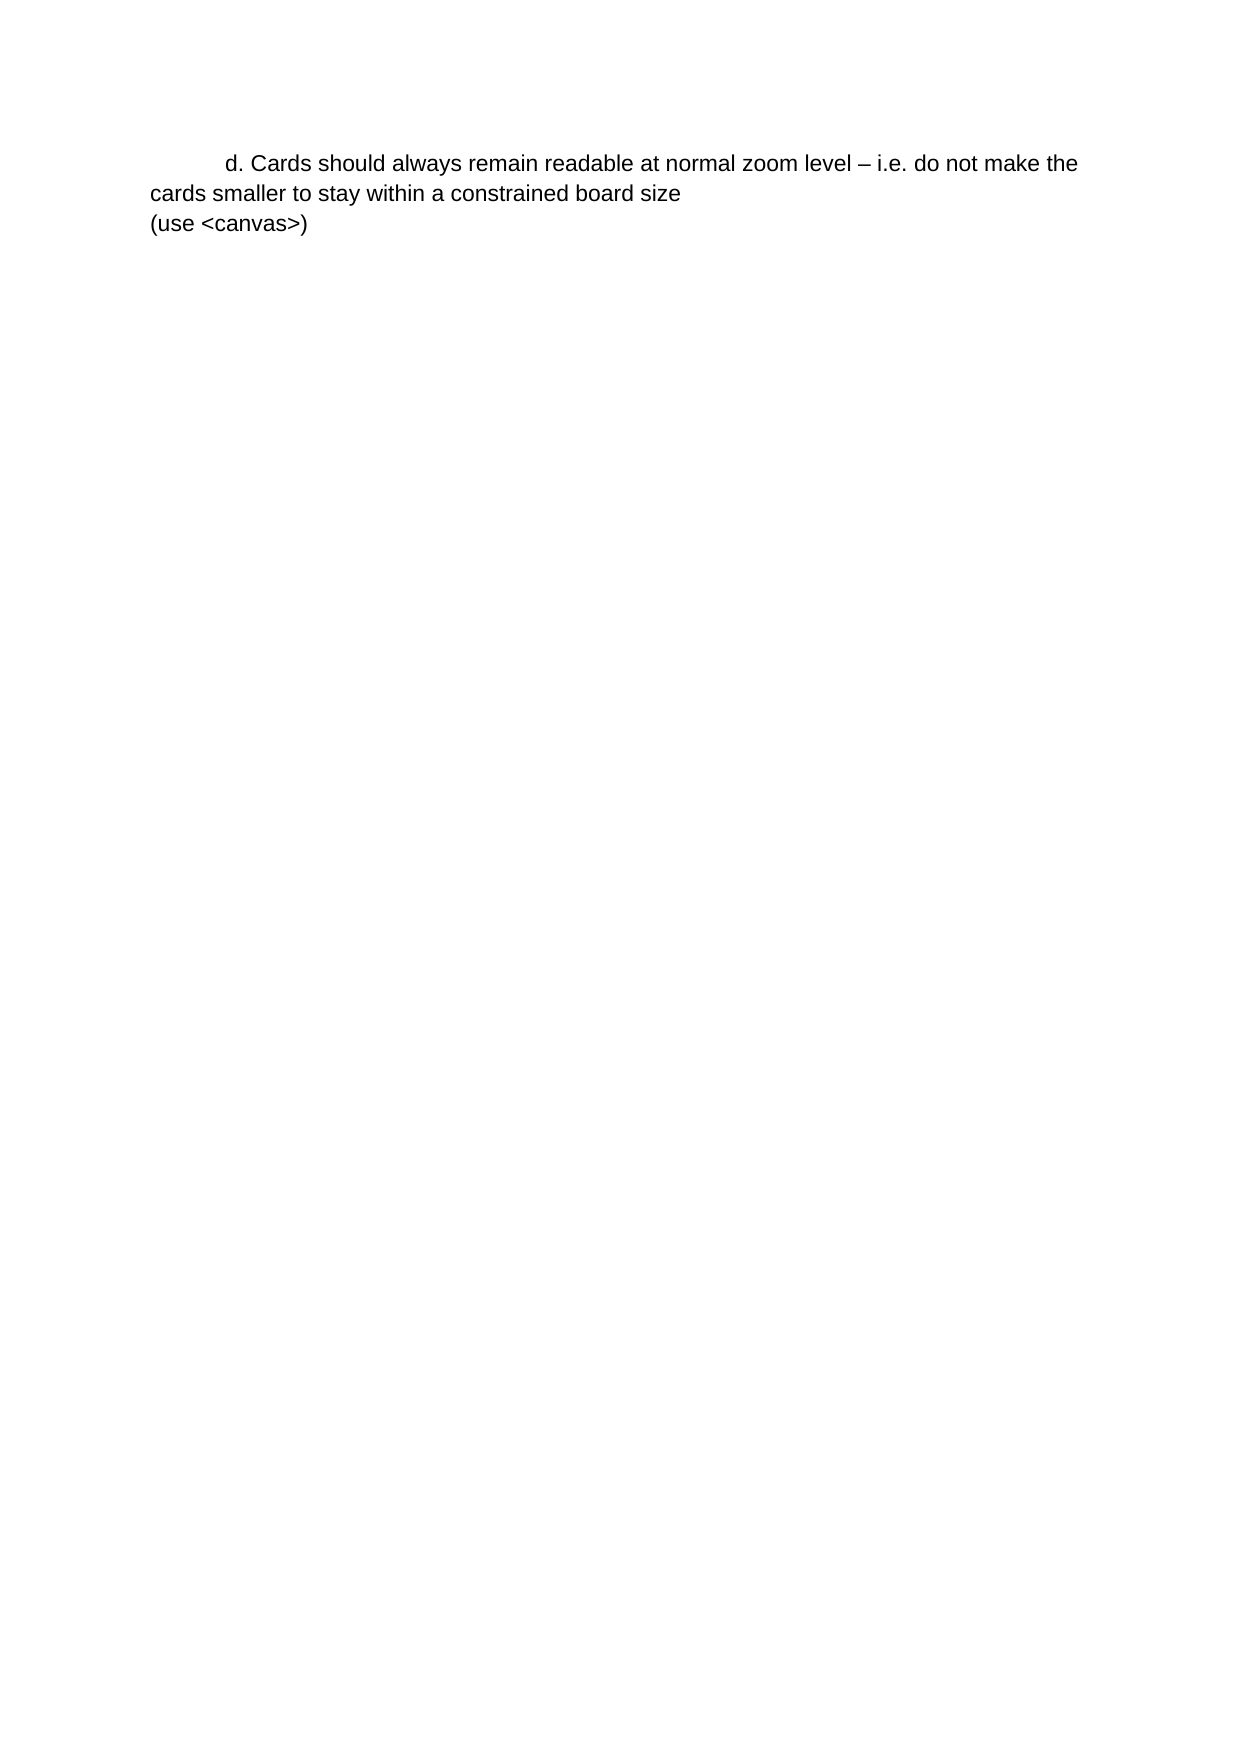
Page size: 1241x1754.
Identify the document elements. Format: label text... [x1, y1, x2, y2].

text d. Cards should always remain readable at normal zoom level – i.e. do not make the cards smaller to stay within a constrained board size [150, 150, 1090, 207]
text (use <canvas>) [150, 210, 1090, 237]
